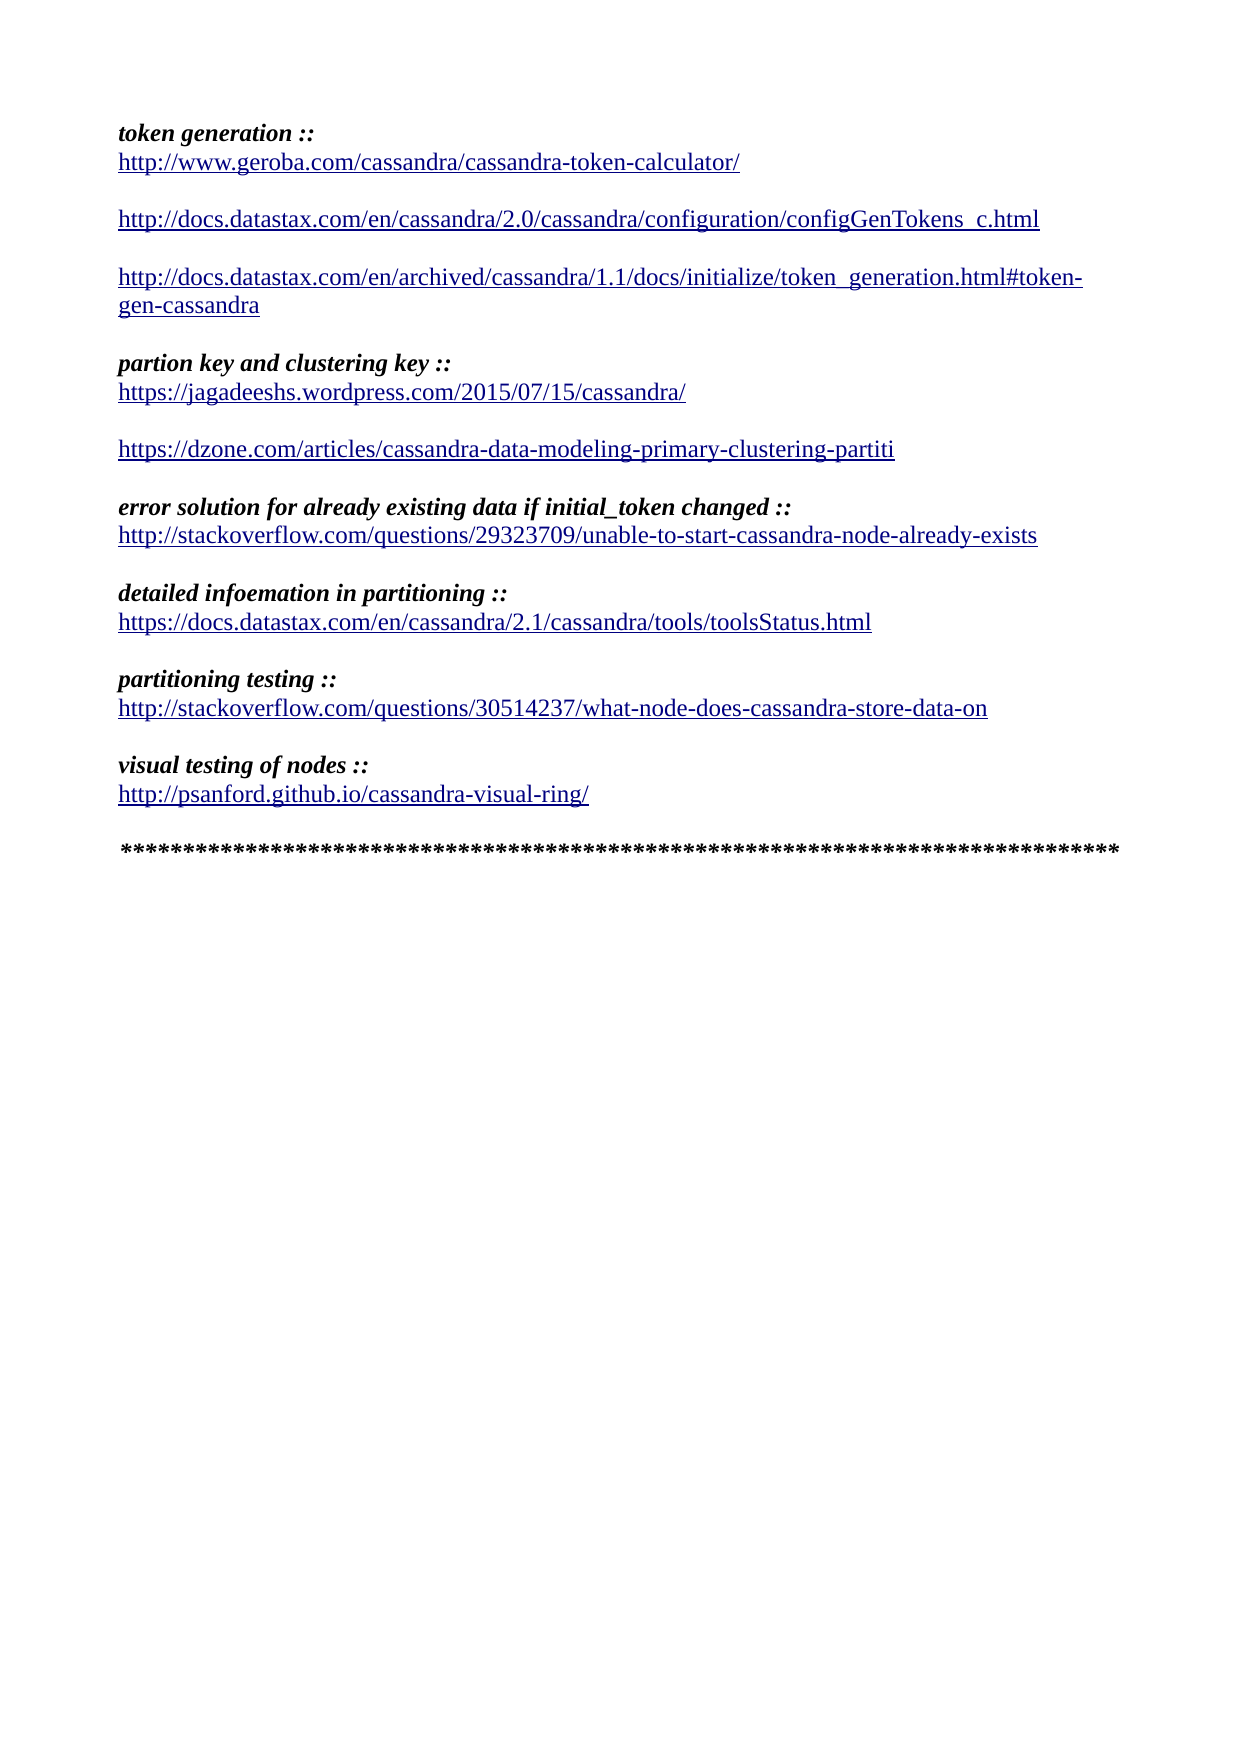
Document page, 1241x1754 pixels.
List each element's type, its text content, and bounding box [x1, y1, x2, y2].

text visual testing of nodes :: [118, 751, 1122, 779]
text partitioning testing :: [118, 664, 1122, 693]
text partion key and clustering key :: [118, 348, 1122, 377]
text ******************************************************************************** [118, 837, 1122, 866]
text http://docs.datastax.com/en/archived/cassandra/1.1/docs/initialize/token_generation.html#token-gen-cassandra [118, 262, 1122, 319]
text https://jagadeeshs.wordpress.com/2015/07/15/cassandra/ [118, 377, 1122, 406]
text token generation :: [118, 118, 1122, 147]
text https://dzone.com/articles/cassandra-data-modeling-primary-clustering-partiti [118, 434, 1122, 463]
text http://stackoverflow.com/questions/30514237/what-node-does-cassandra-store-data-on [118, 693, 1122, 722]
text https://docs.datastax.com/en/cassandra/2.1/cassandra/tools/toolsStatus.html [118, 607, 1122, 636]
text detailed infoemation in partitioning :: [118, 578, 1122, 607]
text http://psanford.github.io/cassandra-visual-ring/ [118, 779, 1122, 808]
text http://stackoverflow.com/questions/29323709/unable-to-start-cassandra-node-already-exists [118, 521, 1122, 549]
text error solution for already existing data if initial_token changed :: [118, 492, 1122, 521]
text http://docs.datastax.com/en/cassandra/2.0/cassandra/configuration/configGenTokens_c.html [118, 204, 1122, 233]
text http://www.geroba.com/cassandra/cassandra-token-calculator/ [118, 147, 1122, 176]
